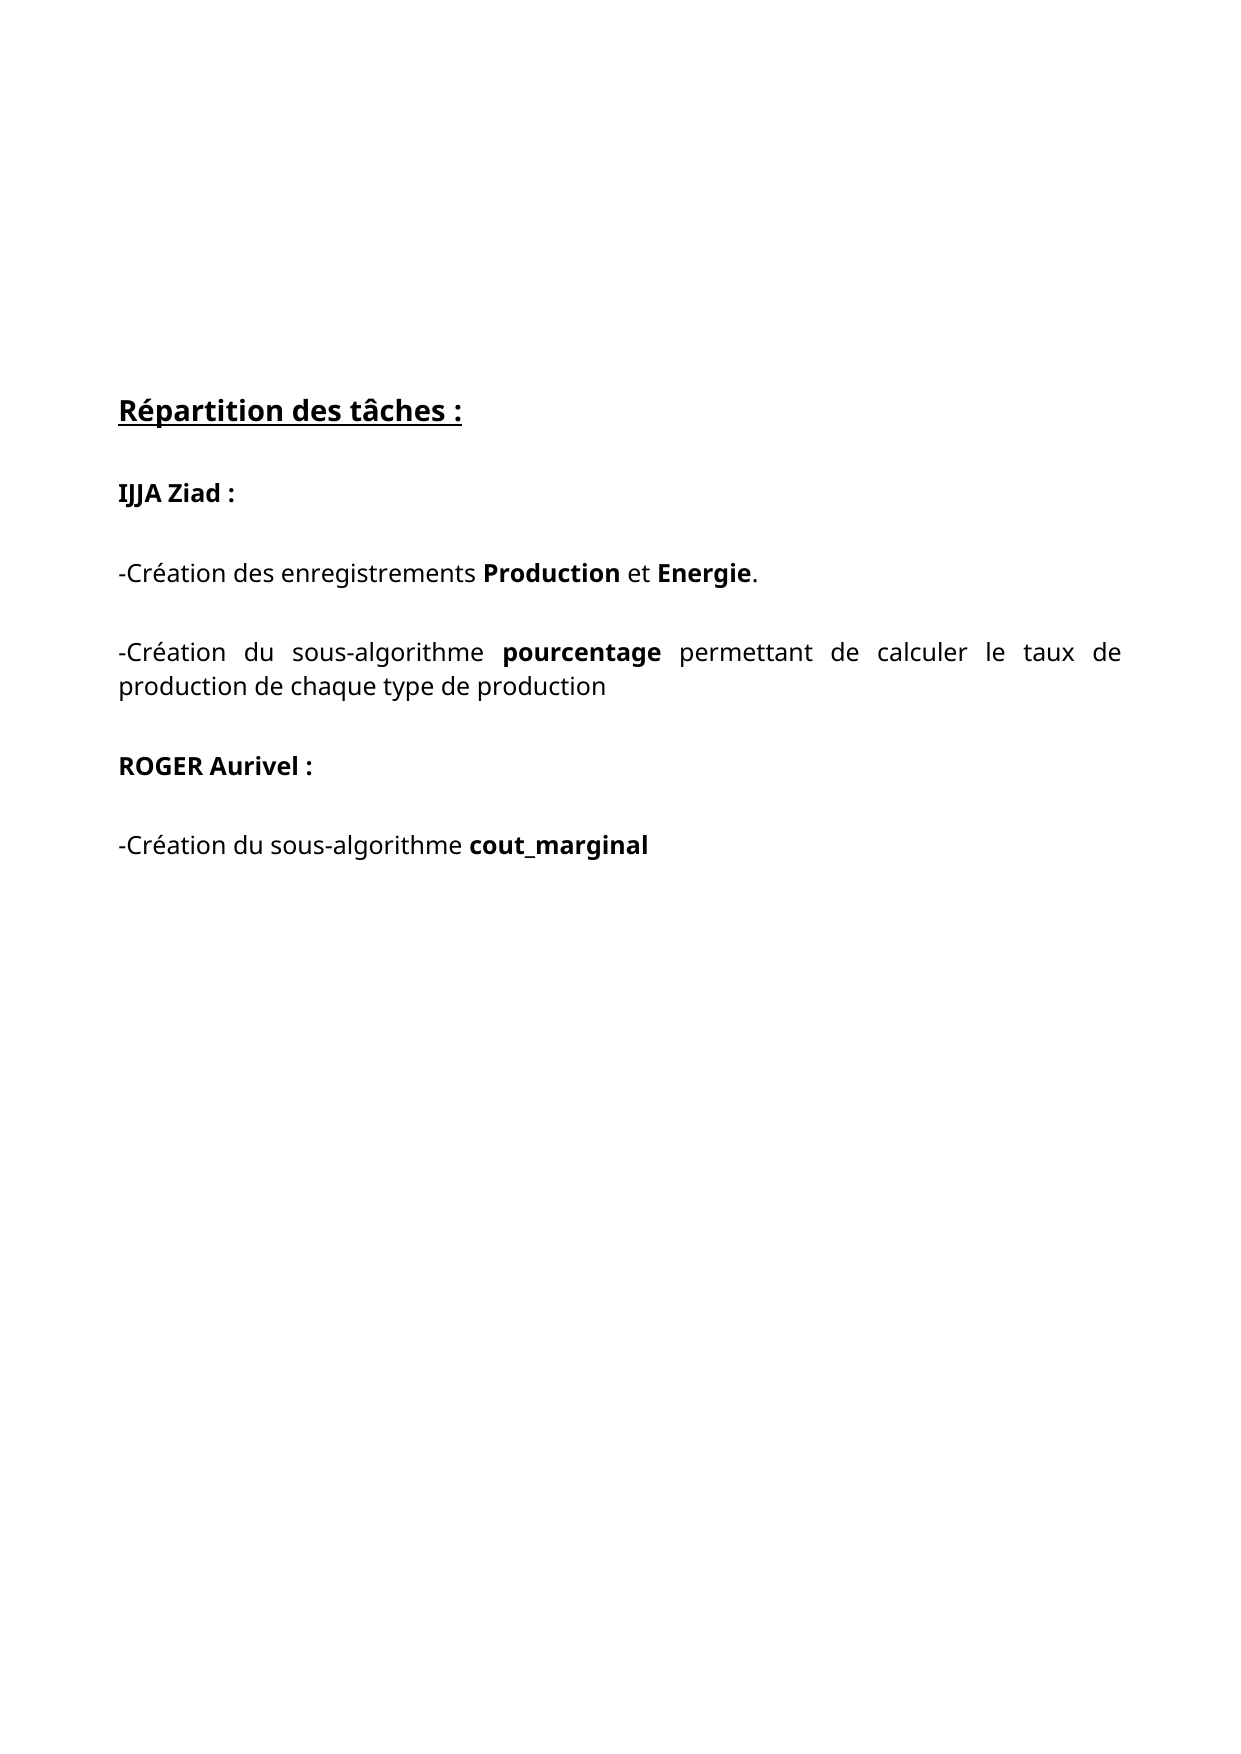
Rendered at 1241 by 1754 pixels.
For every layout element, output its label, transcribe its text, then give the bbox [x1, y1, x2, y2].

text Répartition des tâches : [118, 391, 1122, 430]
text -Création du sous-algorithme cout_marginal [118, 828, 1122, 862]
text IJJA Ziad : [118, 476, 1122, 510]
text -Création des enregistrements Production et Energie. [118, 555, 1122, 589]
text -Création du sous-algorithme pourcentage permettant de calculer le taux de production de chaque type de production [118, 635, 1122, 703]
text ROGER Aurivel : [118, 748, 1122, 782]
